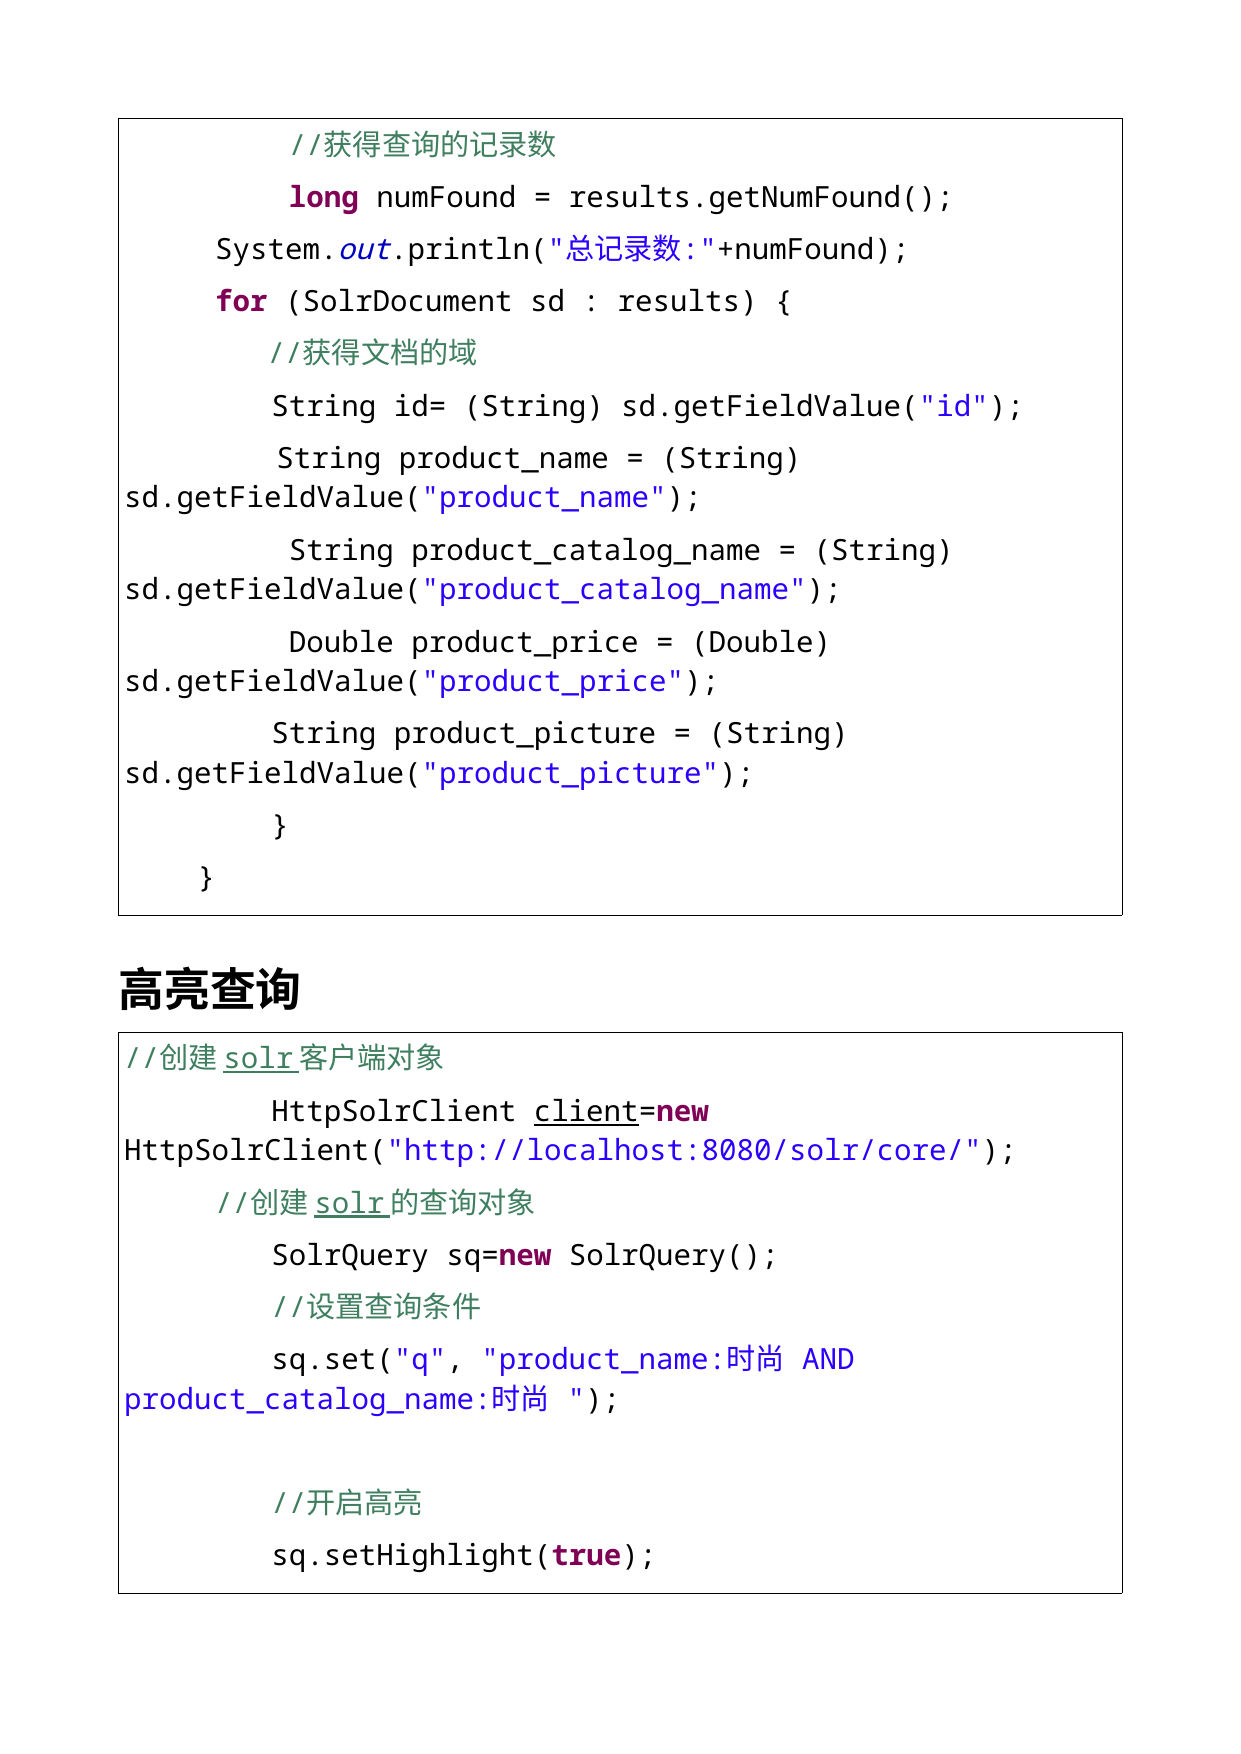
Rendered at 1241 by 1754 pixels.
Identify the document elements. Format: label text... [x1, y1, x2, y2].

table_header //获得查询的记录数 long numFound = results.getNumFound(); System.out.println("总记录数:"+numFound); for (SolrDocument sd : results) { //获得文档的域 String id= (String) sd.getFieldValue("id"); String product_name = (String) sd.getFieldValue("product_name"); String product_catalog_name = (String) sd.getFieldValue("product_catalog_name"); Double product_price = (Double) sd.getFieldValue("product_price"); String product_picture = (String) sd.getFieldValue("product_picture"); } } [119, 119, 1122, 915]
table_header //创建solr客户端对象 HttpSolrClient client=new HttpSolrClient("http://localhost:8080/solr/core/"); //创建solr的查询对象 SolrQuery sq=new SolrQuery(); //设置查询条件 sq.set("q", "product_name:时尚 AND product_catalog_name:时尚 "); //开启高亮 sq.setHighlight(true); [119, 1033, 1122, 1593]
text 高亮查询 [118, 953, 1122, 1019]
